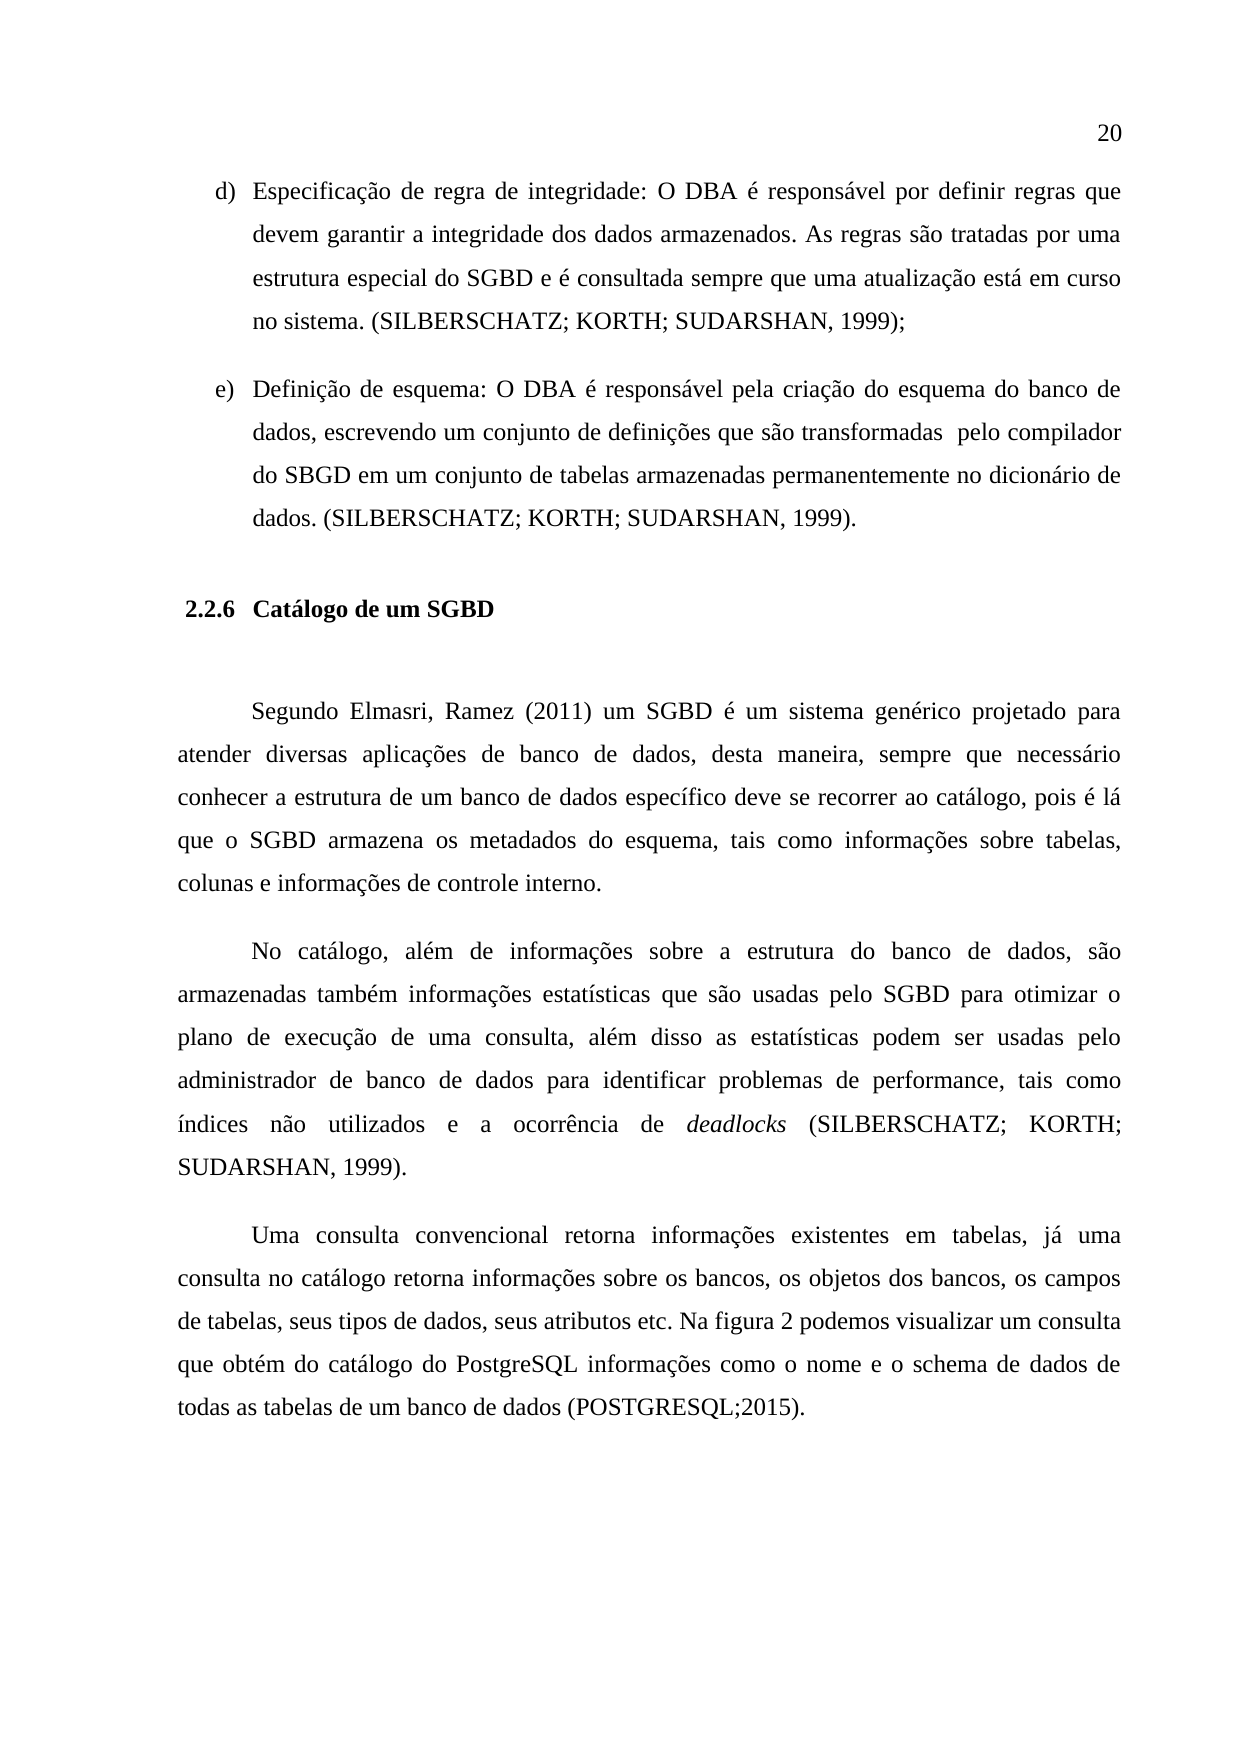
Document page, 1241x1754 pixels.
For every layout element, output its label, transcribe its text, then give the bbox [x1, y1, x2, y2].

list Catálogo de um SGBD [185, 594, 1122, 623]
list Especificação de regra de integridade: O DBA é responsável por definir regras que devem garantir a integridade dos dados armazenados. As regras são tratadas por uma estrutura especial do SGBD e é consultada sempre que uma atualização está em curso no sistema. (SILBERSCHATZ; KORTH; SUDARSHAN, 1999); [215, 176, 1122, 334]
list Definição de esquema: O DBA é responsável pela criação do esquema do banco de dados, escrevendo um conjunto de definições que são transformadas pelo compilador do SBGD em um conjunto de tabelas armazenadas permanentemente no dicionário de dados. (SILBERSCHATZ; KORTH; SUDARSHAN, 1999). [215, 374, 1122, 532]
text Segundo Elmasri, Ramez (2011) um SGBD é um sistema genérico projetado para atender diversas aplicações de banco de dados, desta maneira, sempre que necessário conhecer a estrutura de um banco de dados específico deve se recorrer ao catálogo, pois é lá que o SGBD armazena os metadados do esquema, tais como informações sobre tabelas, colunas e informações de controle interno. [177, 696, 1122, 897]
text Uma consulta convencional retorna informações existentes em tabelas, já uma consulta no catálogo retorna informações sobre os bancos, os objetos dos bancos, os campos de tabelas, seus tipos de dados, seus atributos etc. Na figura 2 podemos visualizar um consulta que obtém do catálogo do PostgreSQL informações como o nome e o schema de dados de todas as tabelas de um banco de dados (POSTGRESQL;2015). [177, 1220, 1122, 1421]
text No catálogo, além de informações sobre a estrutura do banco de dados, são armazenadas também informações estatísticas que são usadas pelo SGBD para otimizar o plano de execução de uma consulta, além disso as estatísticas podem ser usadas pelo administrador de banco de dados para identificar problemas de performance, tais como índices não utilizados e a ocorrência de deadlocks (SILBERSCHATZ; KORTH; SUDARSHAN, 1999). [177, 936, 1122, 1181]
